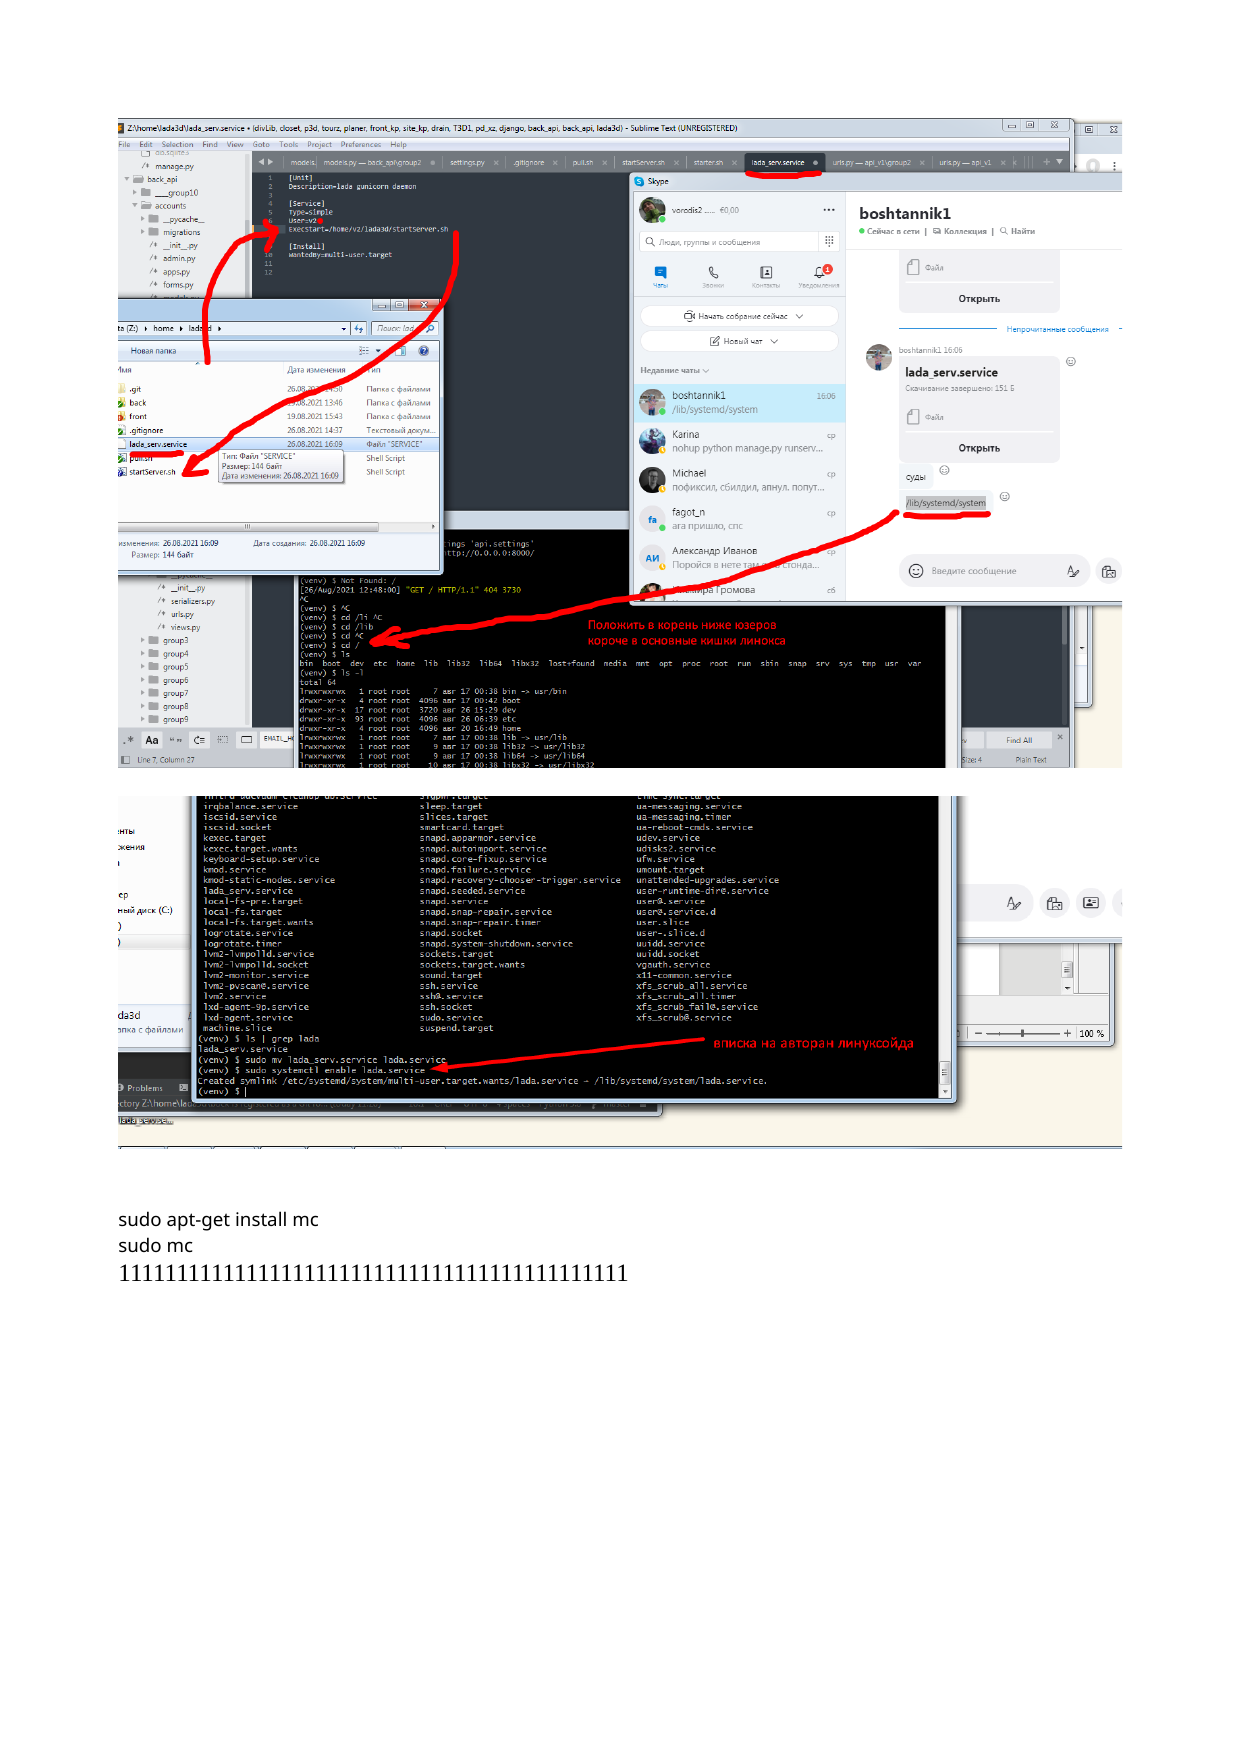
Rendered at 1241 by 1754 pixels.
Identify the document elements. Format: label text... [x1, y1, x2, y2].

text sudo apt-get install mc [118, 1207, 1122, 1232]
picture [118, 118, 1123, 768]
text sudo mc [118, 1232, 1122, 1258]
text 11111111111111111111111111111111111111111111 [118, 1258, 1122, 1286]
picture [118, 796, 1123, 1149]
